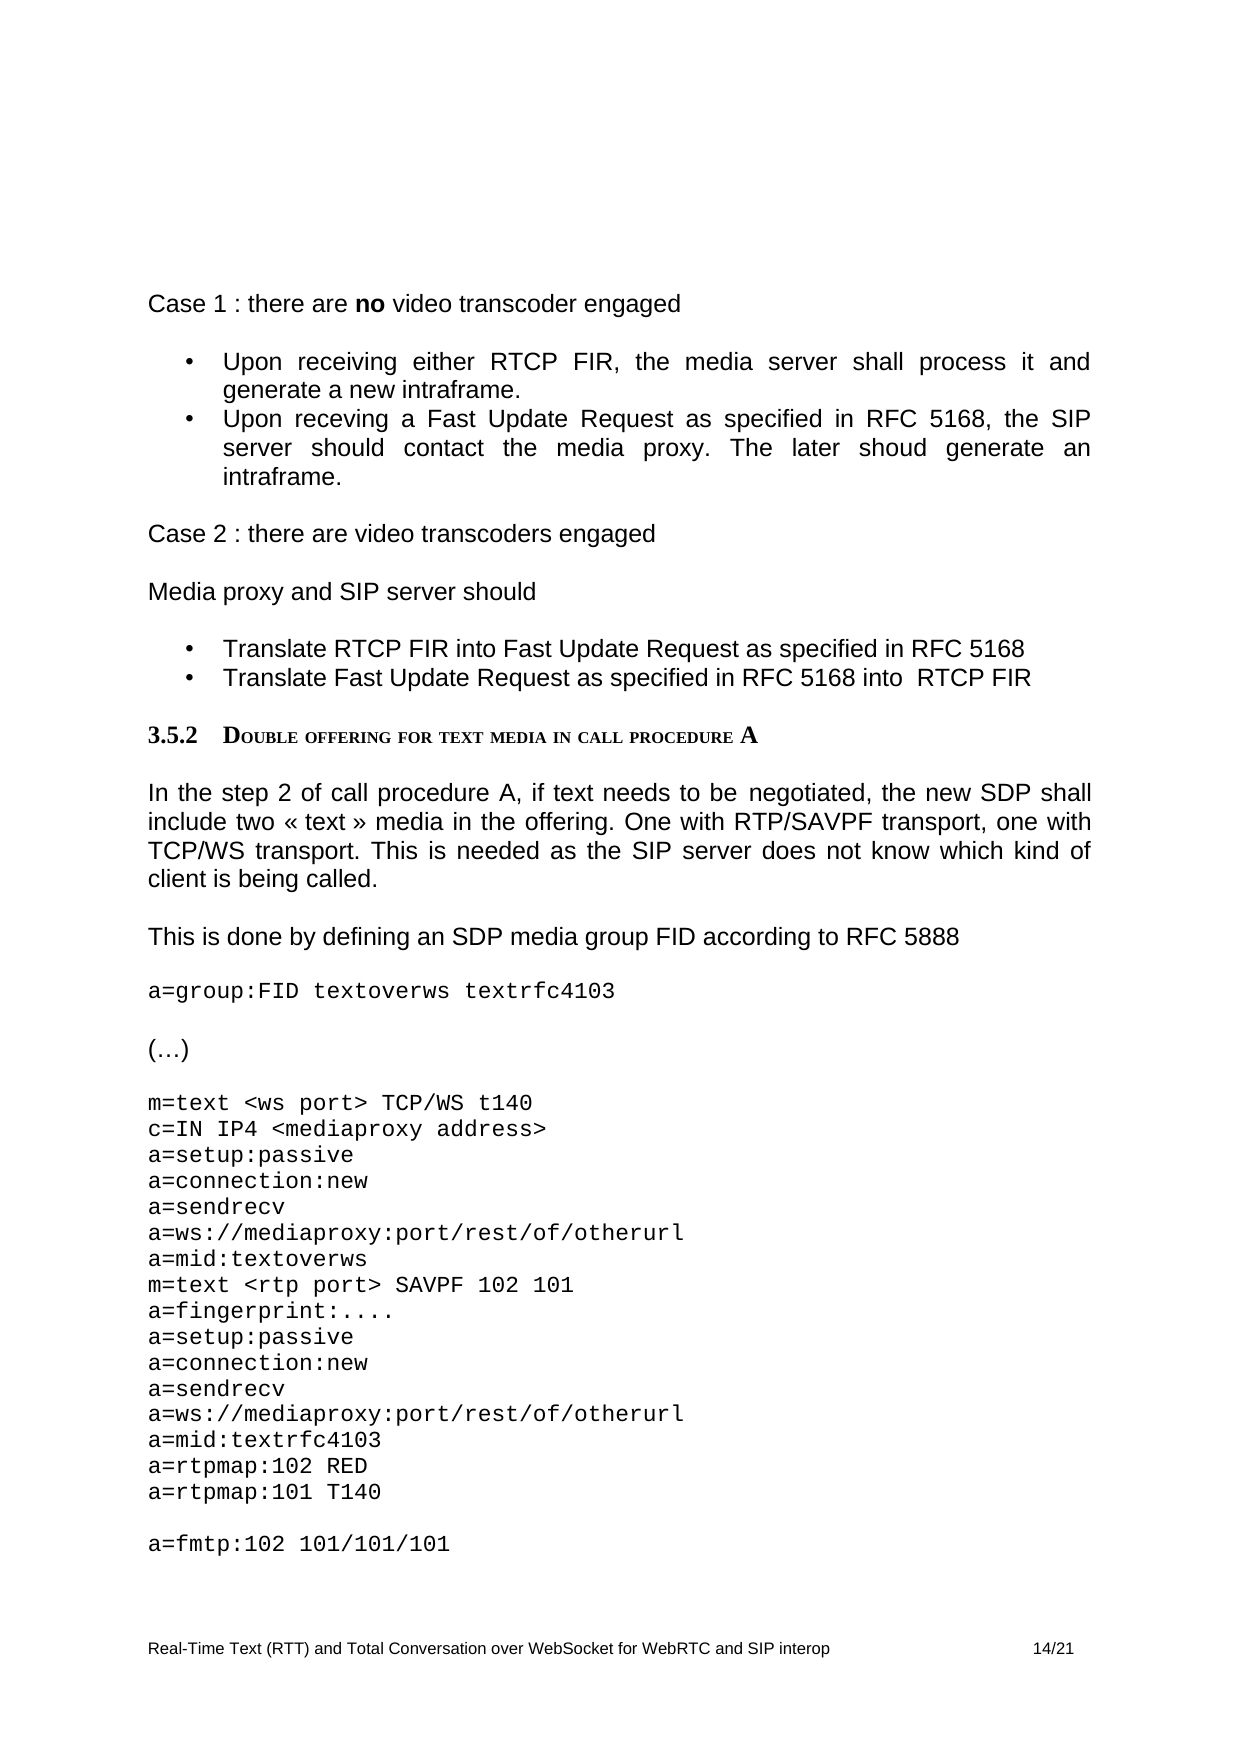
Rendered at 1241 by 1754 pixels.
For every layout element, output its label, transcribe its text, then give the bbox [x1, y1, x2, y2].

text a=setup:passive [148, 1143, 1092, 1169]
text Media proxy and SIP server should [148, 577, 1092, 605]
text Case 2 : there are video transcoders engaged [148, 519, 1092, 548]
text a=group:FID textoverws textrfc4103 [148, 979, 1092, 1005]
text a=connection:new a=sendrecv a=ws://mediaproxy:port/rest/of/otherurl a=mid:textoverws m=text <rtp port> SAVPF 102 101 a=fingerprint:.... a=setup:passive a=connection:new a=sendrecv a=ws://mediaproxy:port/rest/of/otherurl a=mid:textrfc4103 a=rtpmap:102 RED a=rtpmap:101 T140 a=fmtp:102 101/101/101 [148, 1169, 1092, 1558]
text (…) [148, 1034, 1092, 1063]
list Upon receving a Fast Update Request as specified in RFC 5168, the SIP server should contact the media proxy. The later shoud generate an intraframe. [185, 404, 1092, 490]
text m=text <ws port> TCP/WS t140 [148, 1092, 1092, 1117]
text This is done by defining an SDP media group FID according to RFC 5888 [148, 922, 1092, 951]
list Translate RTCP FIR into Fast Update Request as specified in RFC 5168 [185, 634, 1092, 663]
subtitle Double offering for text media in call procedure A [148, 721, 1092, 749]
list Translate Fast Update Request as specified in RFC 5168 into RTCP FIR [185, 663, 1092, 692]
text In the step 2 of call procedure A, if text needs to be negotiated, the new SDP shall include two « text » media in the offering. One with RTP/SAVPF transport, one with TCP/WS transport. This is needed as the SIP server does not know which kind of client is being called. [148, 778, 1092, 893]
list Upon receiving either RTCP FIR, the media server shall process it and generate a new intraframe. [185, 346, 1092, 404]
text c=IN IP4 <mediaproxy address> [148, 1117, 1092, 1143]
text Case 1 : there are no video transcoder engaged [148, 289, 1092, 318]
